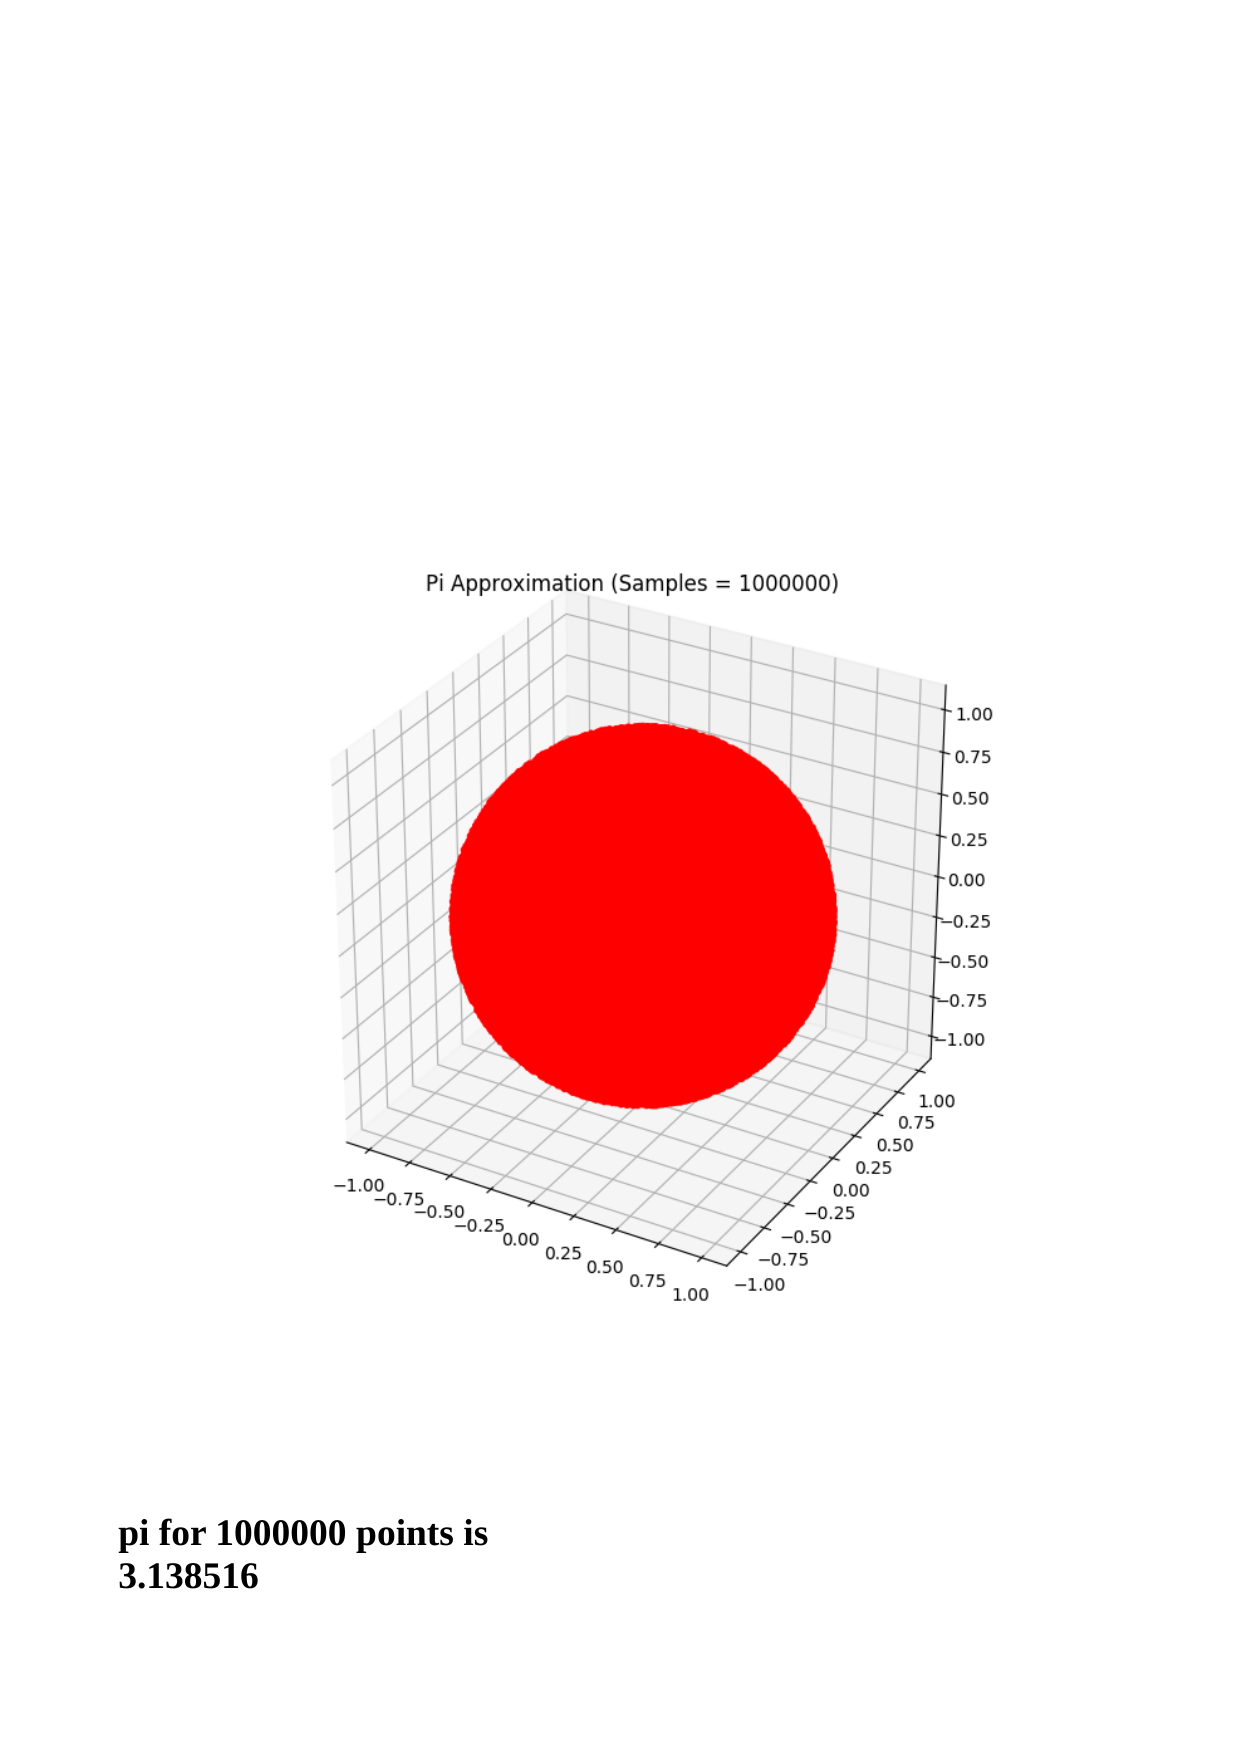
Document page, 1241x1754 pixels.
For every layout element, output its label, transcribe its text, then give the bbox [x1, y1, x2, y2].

text pi for 1000000 points is [118, 1510, 1122, 1553]
text 3.138516 [118, 1553, 1122, 1596]
picture [118, 420, 1123, 1424]
